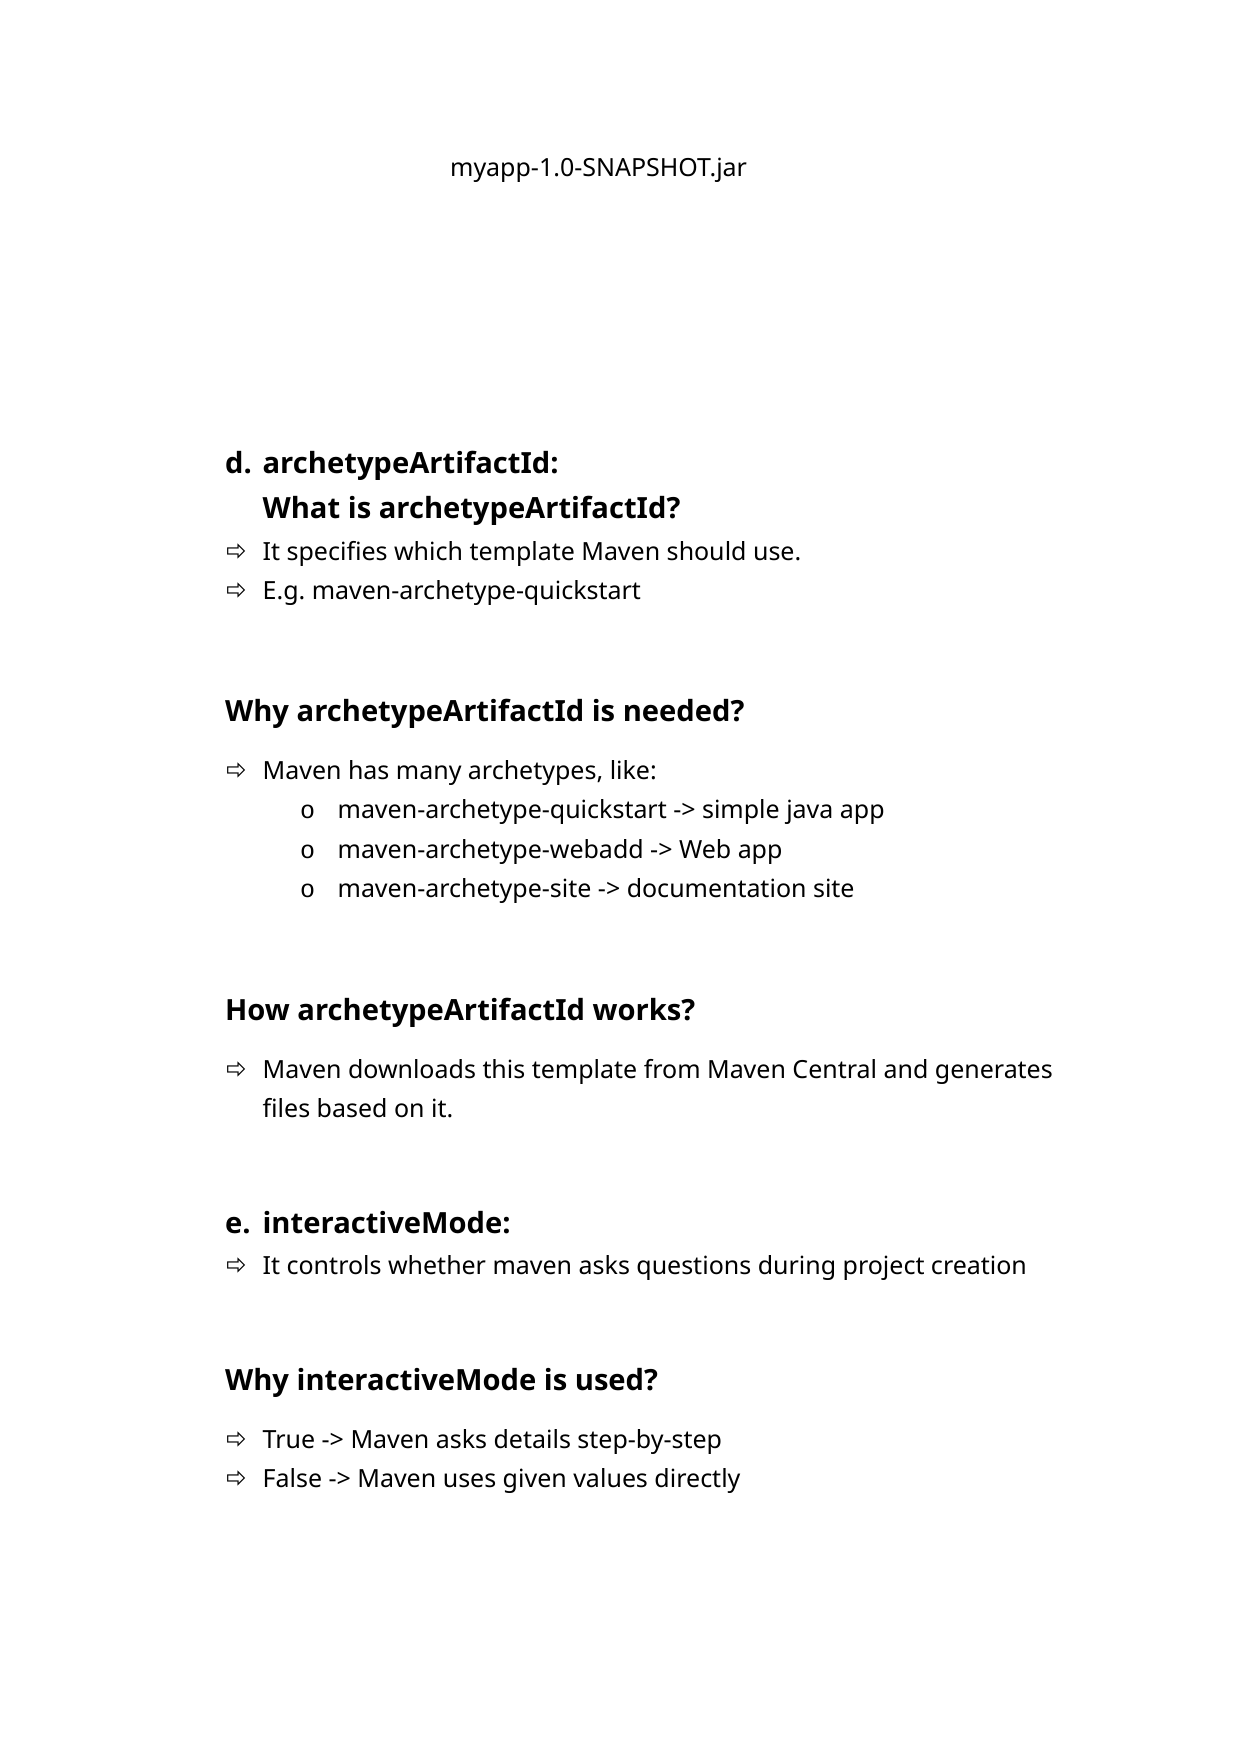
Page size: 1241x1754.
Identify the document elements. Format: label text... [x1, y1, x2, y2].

list maven-archetype-quickstart -> simple java app [300, 792, 1090, 826]
list E.g. maven-archetype-quickstart [225, 572, 1090, 607]
text Why interactiveMode is used? [225, 1359, 1090, 1399]
text myapp-1.0-SNAPSHOT.jar [225, 150, 1090, 184]
list True -> Maven asks details step-by-step [225, 1422, 1090, 1456]
list interactiveMode: [225, 1202, 1090, 1242]
list What is archetypeArtifactId? [262, 488, 1090, 527]
list maven-archetype-site -> documentation site [300, 871, 1090, 905]
list It specifies which template Maven should use. [225, 533, 1090, 567]
list Maven downloads this template from Maven Central and generates files based on it. [225, 1051, 1090, 1125]
list Maven has many archetypes, like: [225, 753, 1090, 787]
list False -> Maven uses given values directly [225, 1461, 1090, 1495]
list maven-archetype-webadd -> Web app [300, 831, 1090, 866]
list It controls whether maven asks questions during project creation [225, 1248, 1090, 1282]
list archetypeArtifactId: [225, 442, 1090, 482]
text How archetypeArtifactId works? [225, 989, 1090, 1029]
text Why archetypeArtifactId is needed? [225, 691, 1090, 730]
